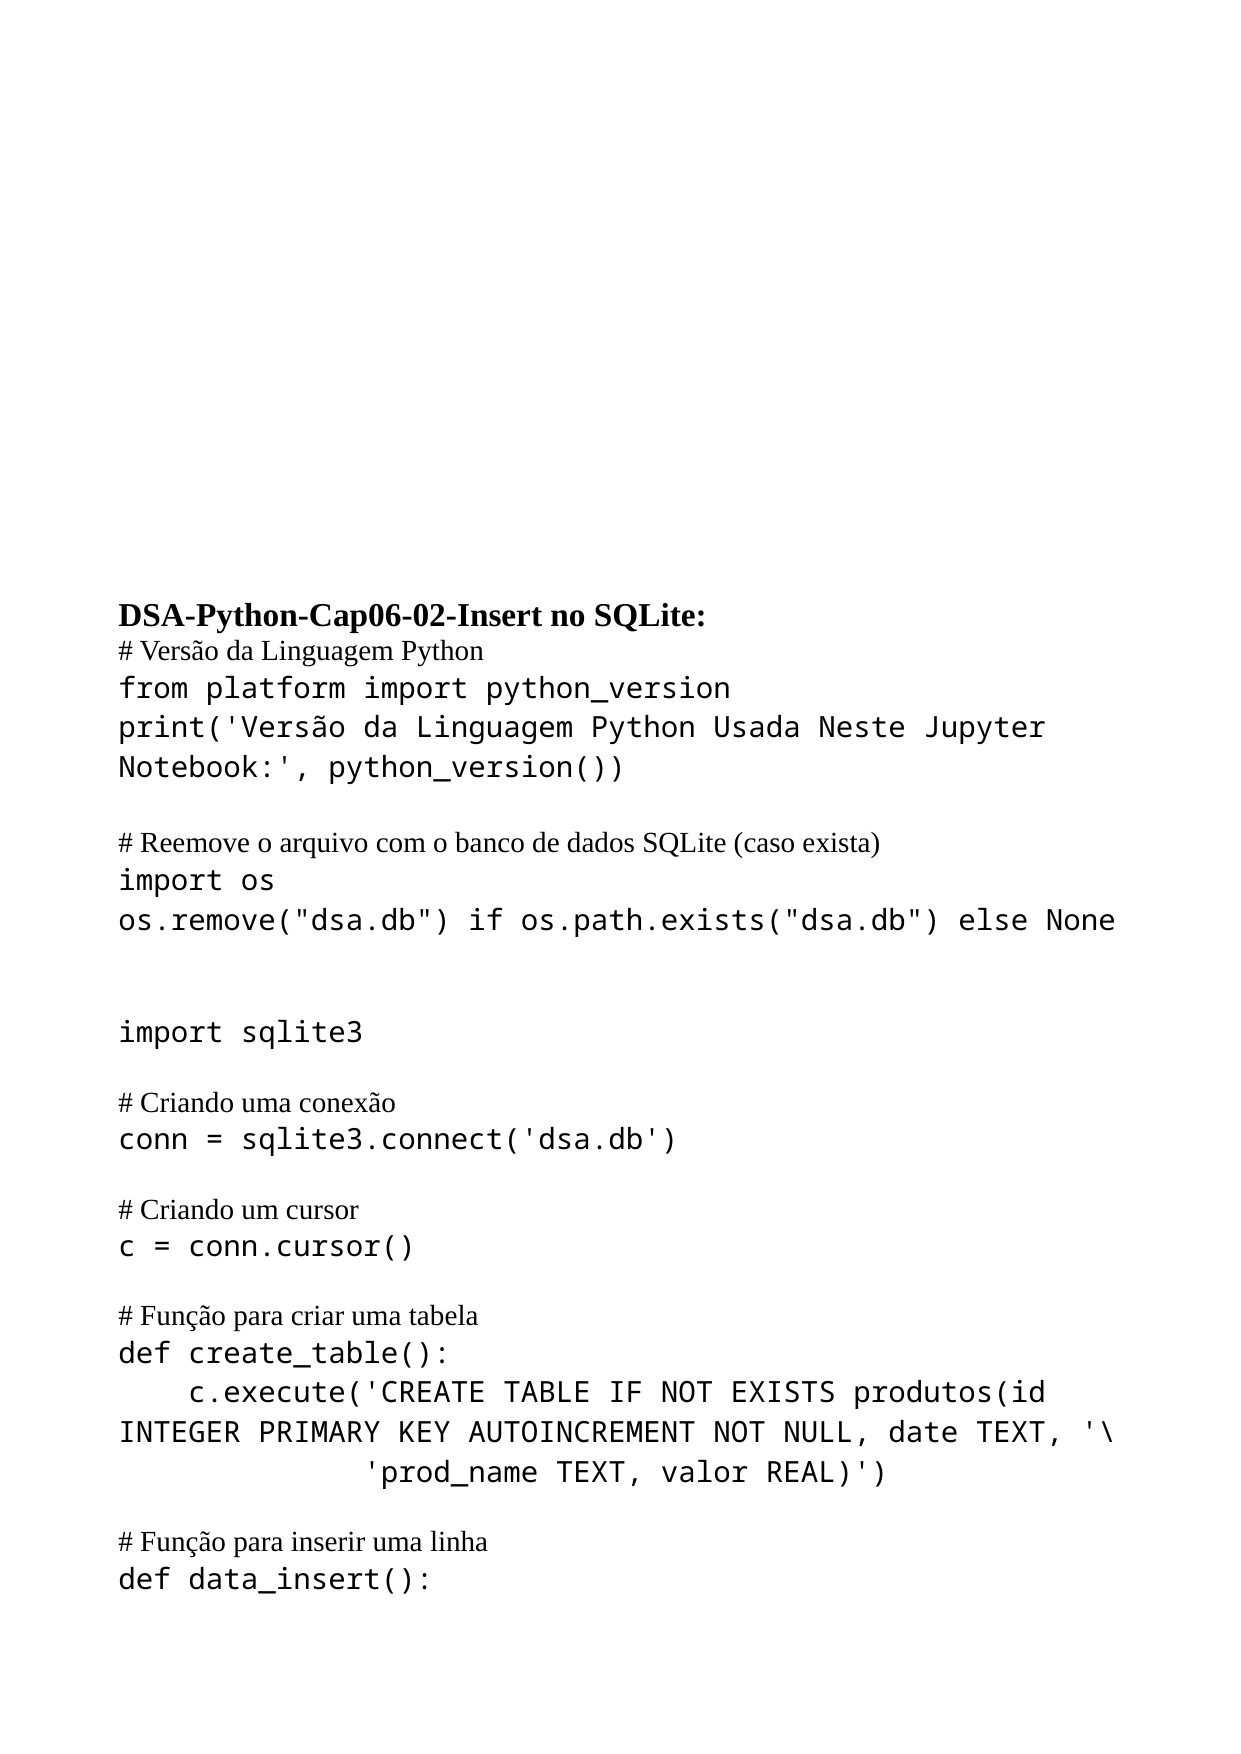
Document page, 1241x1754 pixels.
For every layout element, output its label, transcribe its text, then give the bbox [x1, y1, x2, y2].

text from platform import python_version [118, 667, 1122, 707]
text 'prod_name TEXT, valor REAL)') [118, 1451, 1122, 1491]
text def create_table(): [118, 1332, 1122, 1372]
text def data_insert(): [118, 1558, 1122, 1598]
text c.execute('CREATE TABLE IF NOT EXISTS produtos(id INTEGER PRIMARY KEY AUTOINCREMENT NOT NULL, date TEXT, '\ [118, 1372, 1122, 1451]
text # Versão da Linguagem Python [118, 633, 1122, 667]
text os.remove("dsa.db") if os.path.exists("dsa.db") else None [118, 899, 1122, 938]
text c = conn.cursor() [118, 1225, 1122, 1265]
text import os [118, 859, 1122, 899]
text import sqlite3 [118, 1012, 1122, 1051]
text # Criando uma conexão [118, 1085, 1122, 1118]
text # Reemove o arquivo com o banco de dados SQLite (caso exista) [118, 826, 1122, 859]
text DSA-Python-Cap06-02-Insert no SQLite: [118, 595, 1122, 633]
text # Função para inserir uma linha [118, 1524, 1122, 1558]
text conn = sqlite3.connect('dsa.db') [118, 1118, 1122, 1158]
text # Criando um cursor [118, 1192, 1122, 1225]
text print('Versão da Linguagem Python Usada Neste Jupyter Notebook:', python_version()) [118, 707, 1122, 786]
text # Função para criar uma tabela [118, 1298, 1122, 1332]
